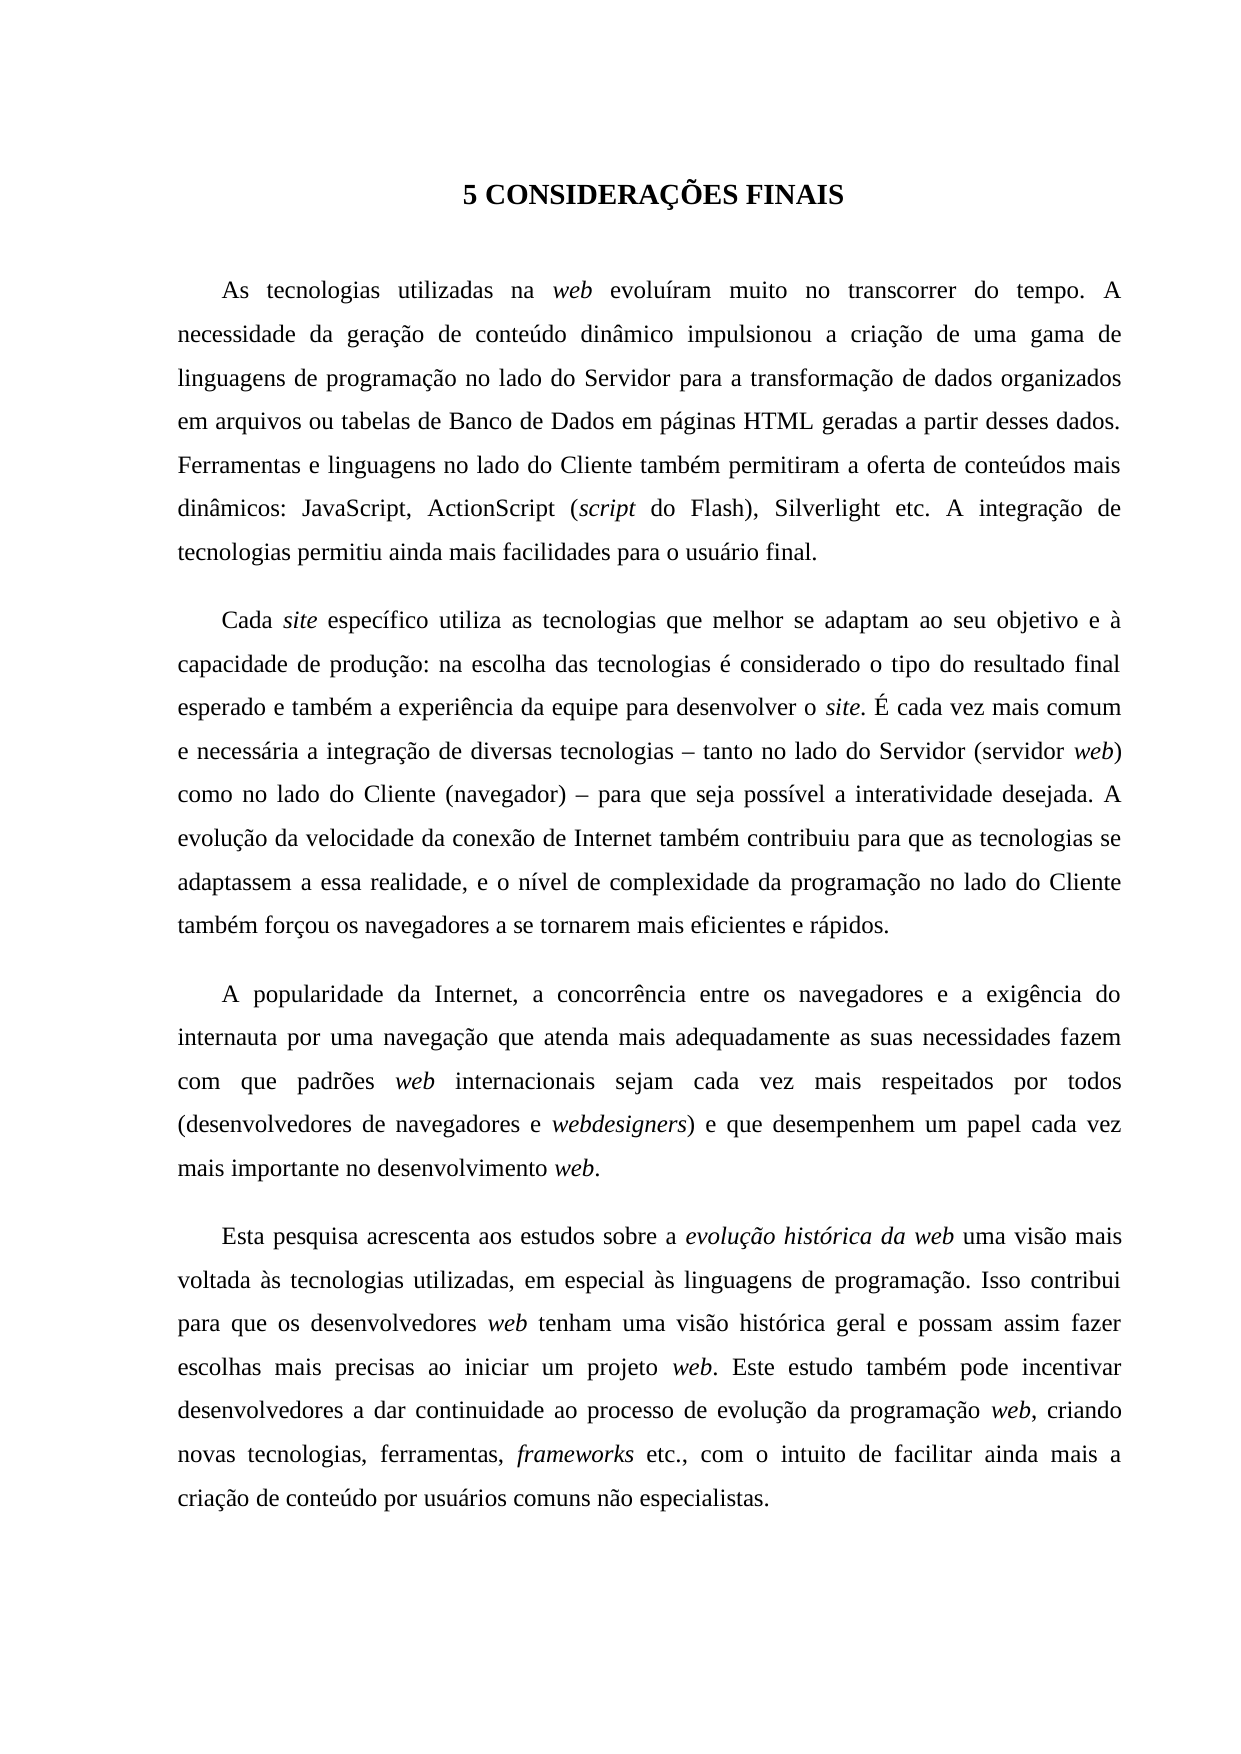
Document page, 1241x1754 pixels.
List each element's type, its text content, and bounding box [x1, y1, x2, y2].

text A popularidade da Internet, a concorrência entre os navegadores e a exigência do internauta por uma navegação que atenda mais adequadamente as suas necessidades fazem com que padrões web internacionais sejam cada vez mais respeitados por todos (desenvolvedores de navegadores e webdesigners) e que desempenhem um papel cada vez mais importante no desenvolvimento web. [177, 978, 1122, 1182]
text As tecnologias utilizadas na web evoluíram muito no transcorrer do tempo. A necessidade da geração de conteúdo dinâmico impulsionou a criação de uma gama de linguagens de programação no lado do Servidor para a transformação de dados organizados em arquivos ou tabelas de Banco de Dados em páginas HTML geradas a partir desses dados. Ferramentas e linguagens no lado do Cliente também permitiram a oferta de conteúdos mais dinâmicos: JavaScript, ActionScript (script do Flash), Silverlight etc. A integração de tecnologias permitiu ainda mais facilidades para o usuário final. [177, 275, 1122, 566]
text Esta pesquisa acrescenta aos estudos sobre a evolução histórica da web uma visão mais voltada às tecnologias utilizadas, em especial às linguagens de programação. Isso contribui para que os desenvolvedores web tenham uma visão histórica geral e possam assim fazer escolhas mais precisas ao iniciar um projeto web. Este estudo também pode incentivar desenvolvedores a dar continuidade ao processo de evolução da programação web, criando novas tecnologias, ferramentas, frameworks etc., com o intuito de facilitar ainda mais a criação de conteúdo por usuários comuns não especialistas. [177, 1221, 1122, 1512]
subtitle Considerações finais [177, 177, 1122, 211]
text Cada site específico utiliza as tecnologias que melhor se adaptam ao seu objetivo e à capacidade de produção: na escolha das tecnologias é considerado o tipo do resultado final esperado e também a experiência da equipe para desenvolver o site. É cada vez mais comum e necessária a integração de diversas tecnologias – tanto no lado do Servidor (servidor web) como no lado do Cliente (navegador) – para que seja possível a interatividade desejada. A evolução da velocidade da conexão de Internet também contribuiu para que as tecnologias se adaptassem a essa realidade, e o nível de complexidade da programação no lado do Cliente também forçou os navegadores a se tornarem mais eficientes e rápidos. [177, 605, 1122, 939]
